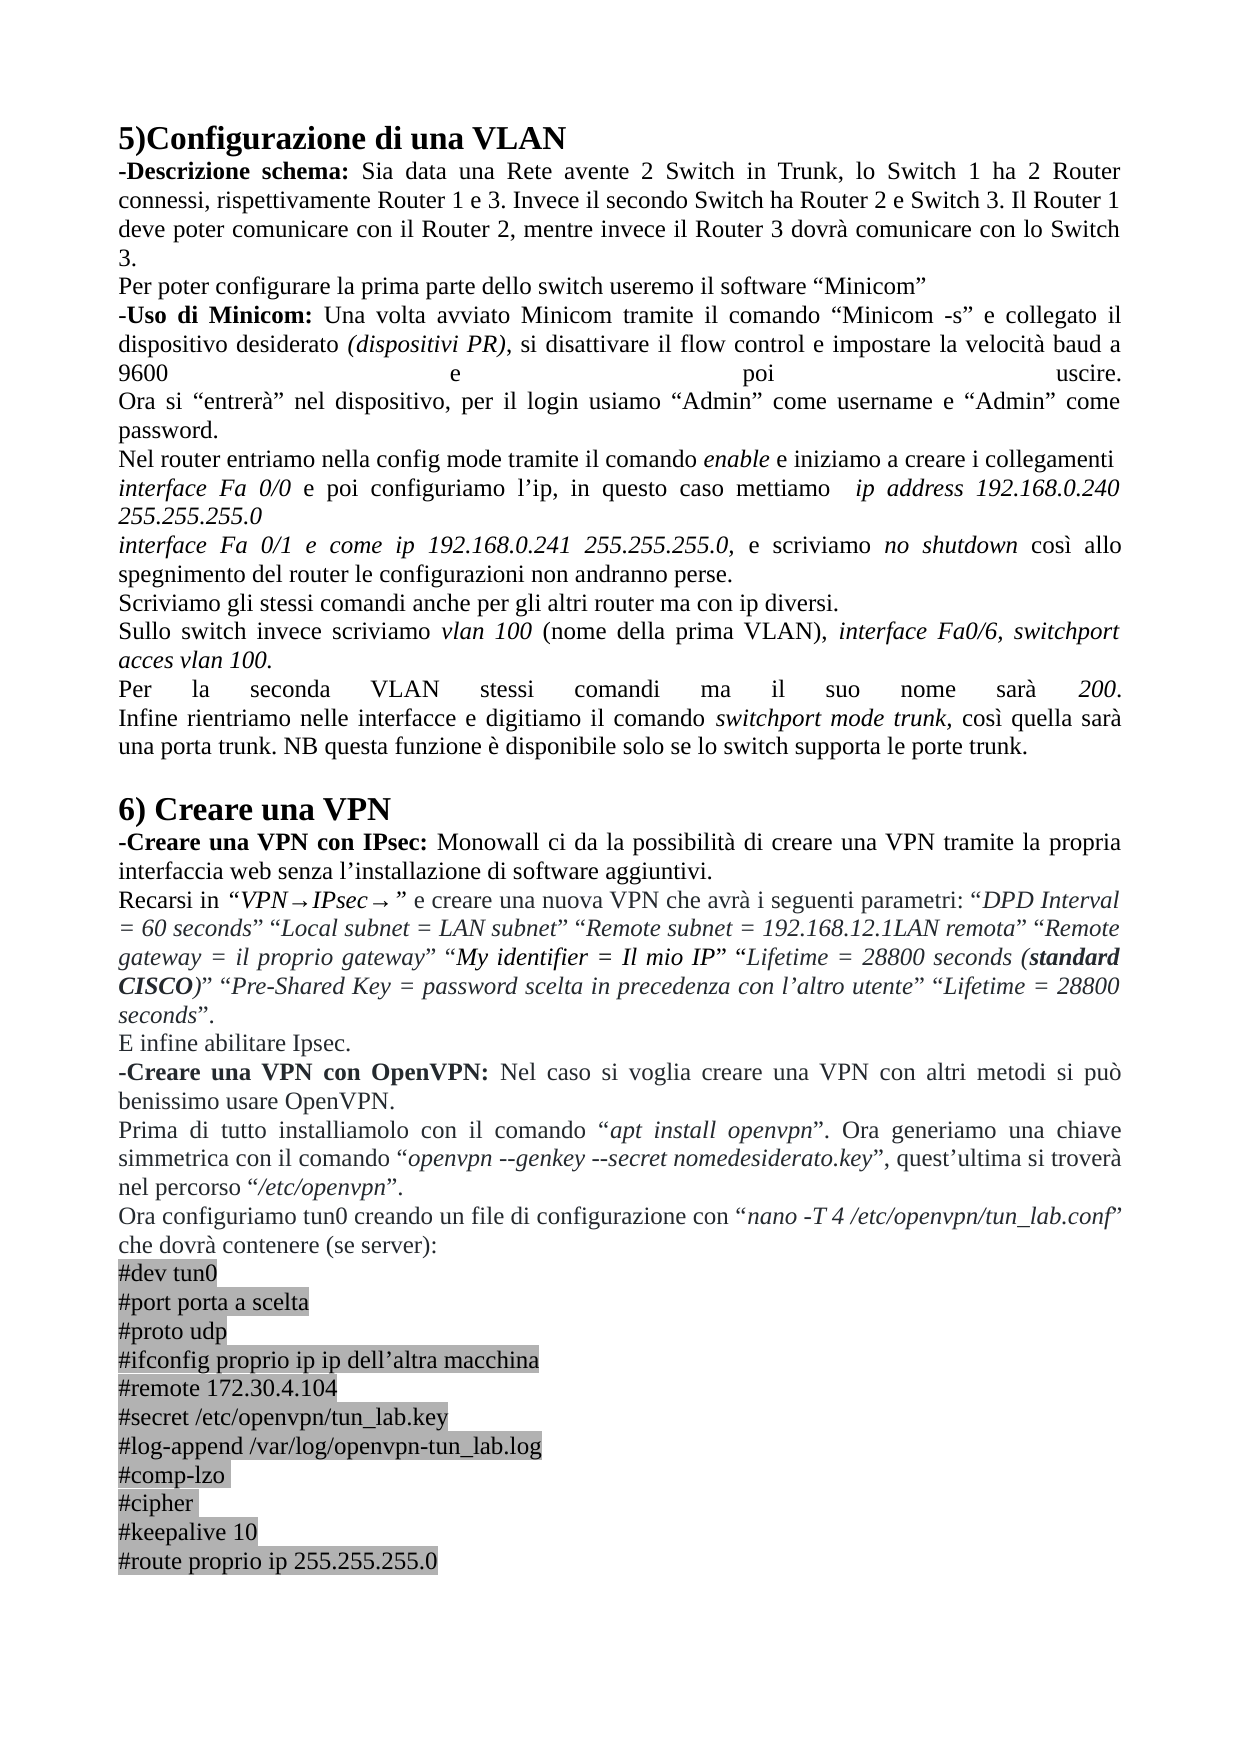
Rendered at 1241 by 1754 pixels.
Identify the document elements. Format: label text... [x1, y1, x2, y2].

text #comp-lzo [118, 1460, 1122, 1488]
text -Creare una VPN con IPsec: Monowall ci da la possibilità di creare una VPN tramite la propria interfaccia web senza l’installazione di software aggiuntivi. [118, 827, 1122, 885]
text #ifconfig proprio ip ip dell’altra macchina [118, 1345, 1122, 1373]
text 5)Configurazione di una VLAN [118, 118, 1122, 156]
text #dev tun0 [118, 1258, 1122, 1287]
text interface Fa 0/0 e poi configuriamo l’ip, in questo caso mettiamo ip address 192.168.0.240 255.255.255.0 interface Fa 0/1 e come ip 192.168.0.241 255.255.255.0, e scriviamo no shutdown così allo spegnimento del router le configurazioni non andranno perse. [118, 473, 1122, 588]
text E infine abilitare Ipsec. [118, 1028, 1122, 1057]
text -Uso di Minicom: Una volta avviato Minicom tramite il comando “Minicom -s” e collegato il dispositivo desiderato (dispositivi PR), si disattivare il flow control e impostare la velocità baud a 9600 e poi uscire. Ora si “entrerà” nel dispositivo, per il login usiamo “Admin” come username e “Admin” come password. [118, 300, 1122, 444]
text Nel router entriamo nella config mode tramite il comando enable e iniziamo a creare i collegamenti [118, 444, 1122, 473]
text #cipher [118, 1488, 1122, 1517]
text #keepalive 10 [118, 1517, 1122, 1546]
text #remote 172.30.4.104 [118, 1373, 1122, 1402]
text Sullo switch invece scriviamo vlan 100 (nome della prima VLAN), interface Fa0/6, switchport acces vlan 100. [118, 616, 1122, 674]
text Recarsi in “VPN→IPsec→” e creare una nuova VPN che avrà i seguenti parametri: “DPD Interval = 60 seconds” “Local subnet = LAN subnet” “Remote subnet = 192.168.12.1LAN remota” “Remote gateway = il proprio gateway” “My identifier = Il mio IP” “Lifetime = 28800 seconds (standard CISCO)” “Pre-Shared Key = password scelta in precedenza con l’altro utente” “Lifetime = 28800 seconds”. [118, 885, 1122, 1028]
text Ora configuriamo tun0 creando un file di configurazione con “nano -T 4 /etc/openvpn/tun_lab.conf” che dovrà contenere (se server): [118, 1201, 1122, 1258]
text #proto udp [118, 1316, 1122, 1345]
text Per la seconda VLAN stessi comandi ma il suo nome sarà 200. Infine rientriamo nelle interfacce e digitiamo il comando switchport mode trunk, così quella sarà una porta trunk. NB questa funzione è disponibile solo se lo switch supporta le porte trunk. [118, 674, 1122, 760]
text Scriviamo gli stessi comandi anche per gli altri router ma con ip diversi. [118, 588, 1122, 616]
text -Descrizione schema: Sia data una Rete avente 2 Switch in Trunk, lo Switch 1 ha 2 Router connessi, rispettivamente Router 1 e 3. Invece il secondo Switch ha Router 2 e Switch 3. Il Router 1 deve poter comunicare con il Router 2, mentre invece il Router 3 dovrà comunicare con lo Switch 3. [118, 156, 1122, 271]
text #secret /etc/openvpn/tun_lab.key [118, 1402, 1122, 1431]
text Per poter configurare la prima parte dello switch useremo il software “Minicom” [118, 271, 1122, 300]
text 6) Creare una VPN [118, 789, 1122, 827]
text #log-append /var/log/openvpn-tun_lab.log [118, 1431, 1122, 1460]
text -Creare una VPN con OpenVPN: Nel caso si voglia creare una VPN con altri metodi si può benissimo usare OpenVPN. [118, 1057, 1122, 1115]
text #route proprio ip 255.255.255.0 [118, 1546, 1122, 1575]
text Prima di tutto installiamolo con il comando “apt install openvpn”. Ora generiamo una chiave simmetrica con il comando “openvpn --genkey --secret nomedesiderato.key”, quest’ultima si troverà nel percorso “/etc/openvpn”. [118, 1115, 1122, 1201]
text #port porta a scelta [118, 1287, 1122, 1316]
